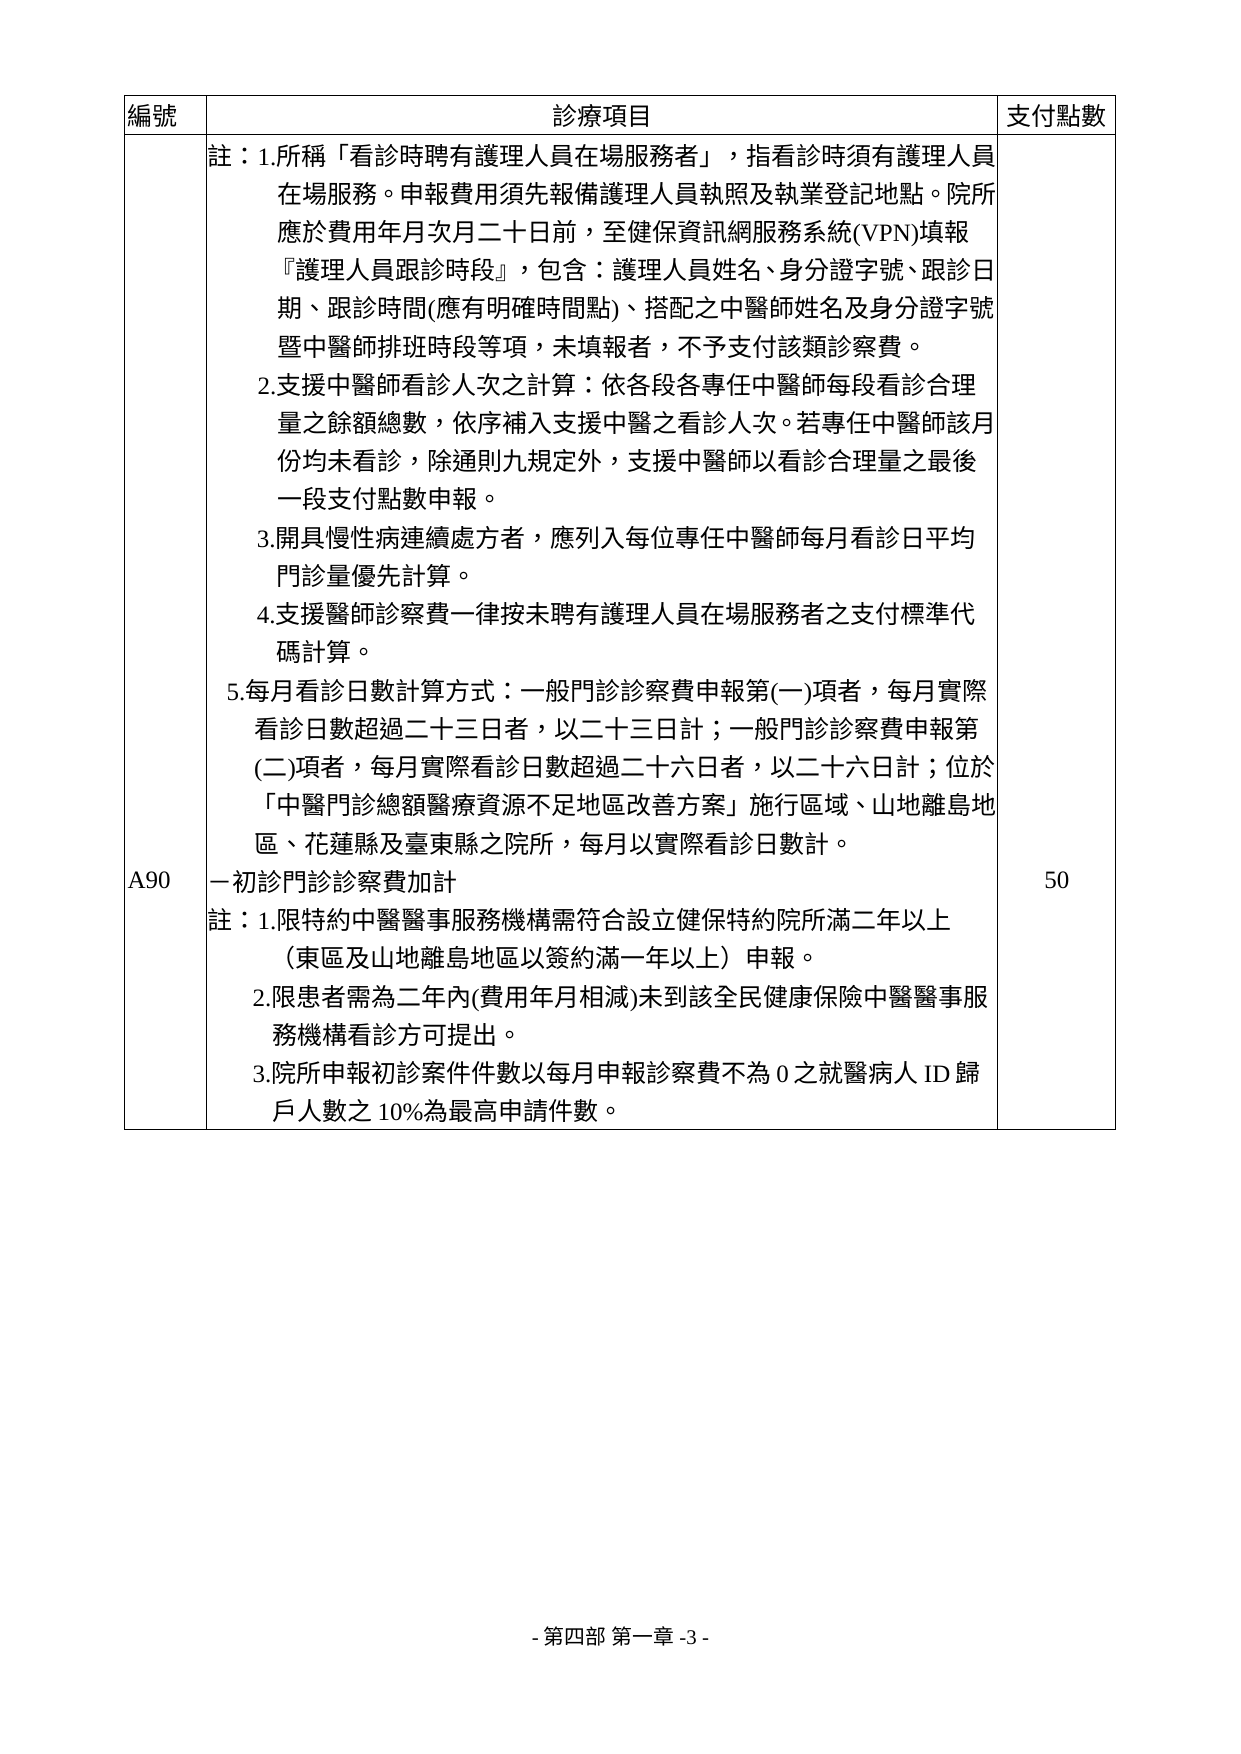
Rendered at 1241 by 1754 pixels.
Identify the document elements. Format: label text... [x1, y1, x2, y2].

table_header 診療項目 [207, 96, 997, 134]
table_cell －初診門診診察費加計 註：1.限特約中醫醫事服務機構需符合設立健保特約院所滿二年以上（東區及山地離島地區以簽約滿一年以上）申報。 2.限患者需為二年內(費用年月相減)未到該全民健康保險中醫醫事服務機構看診方可提出。 3.院所申報初診案件件數以每月申報診察費不為0之就醫病人ID歸戶人數之10%為最高申請件數。 [207, 861, 997, 1129]
table_cell A90 [125, 861, 206, 1129]
table_cell [125, 135, 206, 861]
table_cell [998, 135, 1115, 861]
table_cell 註：1.所稱「看診時聘有護理人員在場服務者」，指看診時須有護理人員在場服務。申報費用須先報備護理人員執照及執業登記地點。院所應於費用年月次月二十日前，至健保資訊網服務系統(VPN)填報『護理人員跟診時段』，包含：護理人員姓名、身分證字號、跟診日期、跟診時間(應有明確時間點)、搭配之中醫師姓名及身分證字號暨中醫師排班時段等項，未填報者，不予支付該類診察費。 2.支援中醫師看診人次之計算：依各段各專任中醫師每段看診合理量之餘額總數，依序補入支援中醫之看診人次。若專任中醫師該月份均未看診，除通則九規定外，支援中醫師以看診合理量之最後一段支付點數申報。 3.開具慢性病連續處方者，應列入每位專任中醫師每月看診日平均門診量優先計算。 4.支援醫師診察費一律按未聘有護理人員在場服務者之支付標準代碼計算。 5.每月看診日數計算方式：一般門診診察費申報第(一)項者，每月實際看診日數超過二十三日者，以二十三日計；一般門診診察費申報第(二)項者，每月實際看診日數超過二十六日者，以二十六日計；位於「中醫門診總額醫療資源不足地區改善方案」施行區域、山地離島地區、花蓮縣及臺東縣之院所，每月以實際看診日數計。 [207, 135, 997, 861]
table_header 支付點數 [998, 96, 1115, 134]
table_cell 50 [998, 861, 1115, 1129]
table_header 編號 [125, 96, 206, 134]
